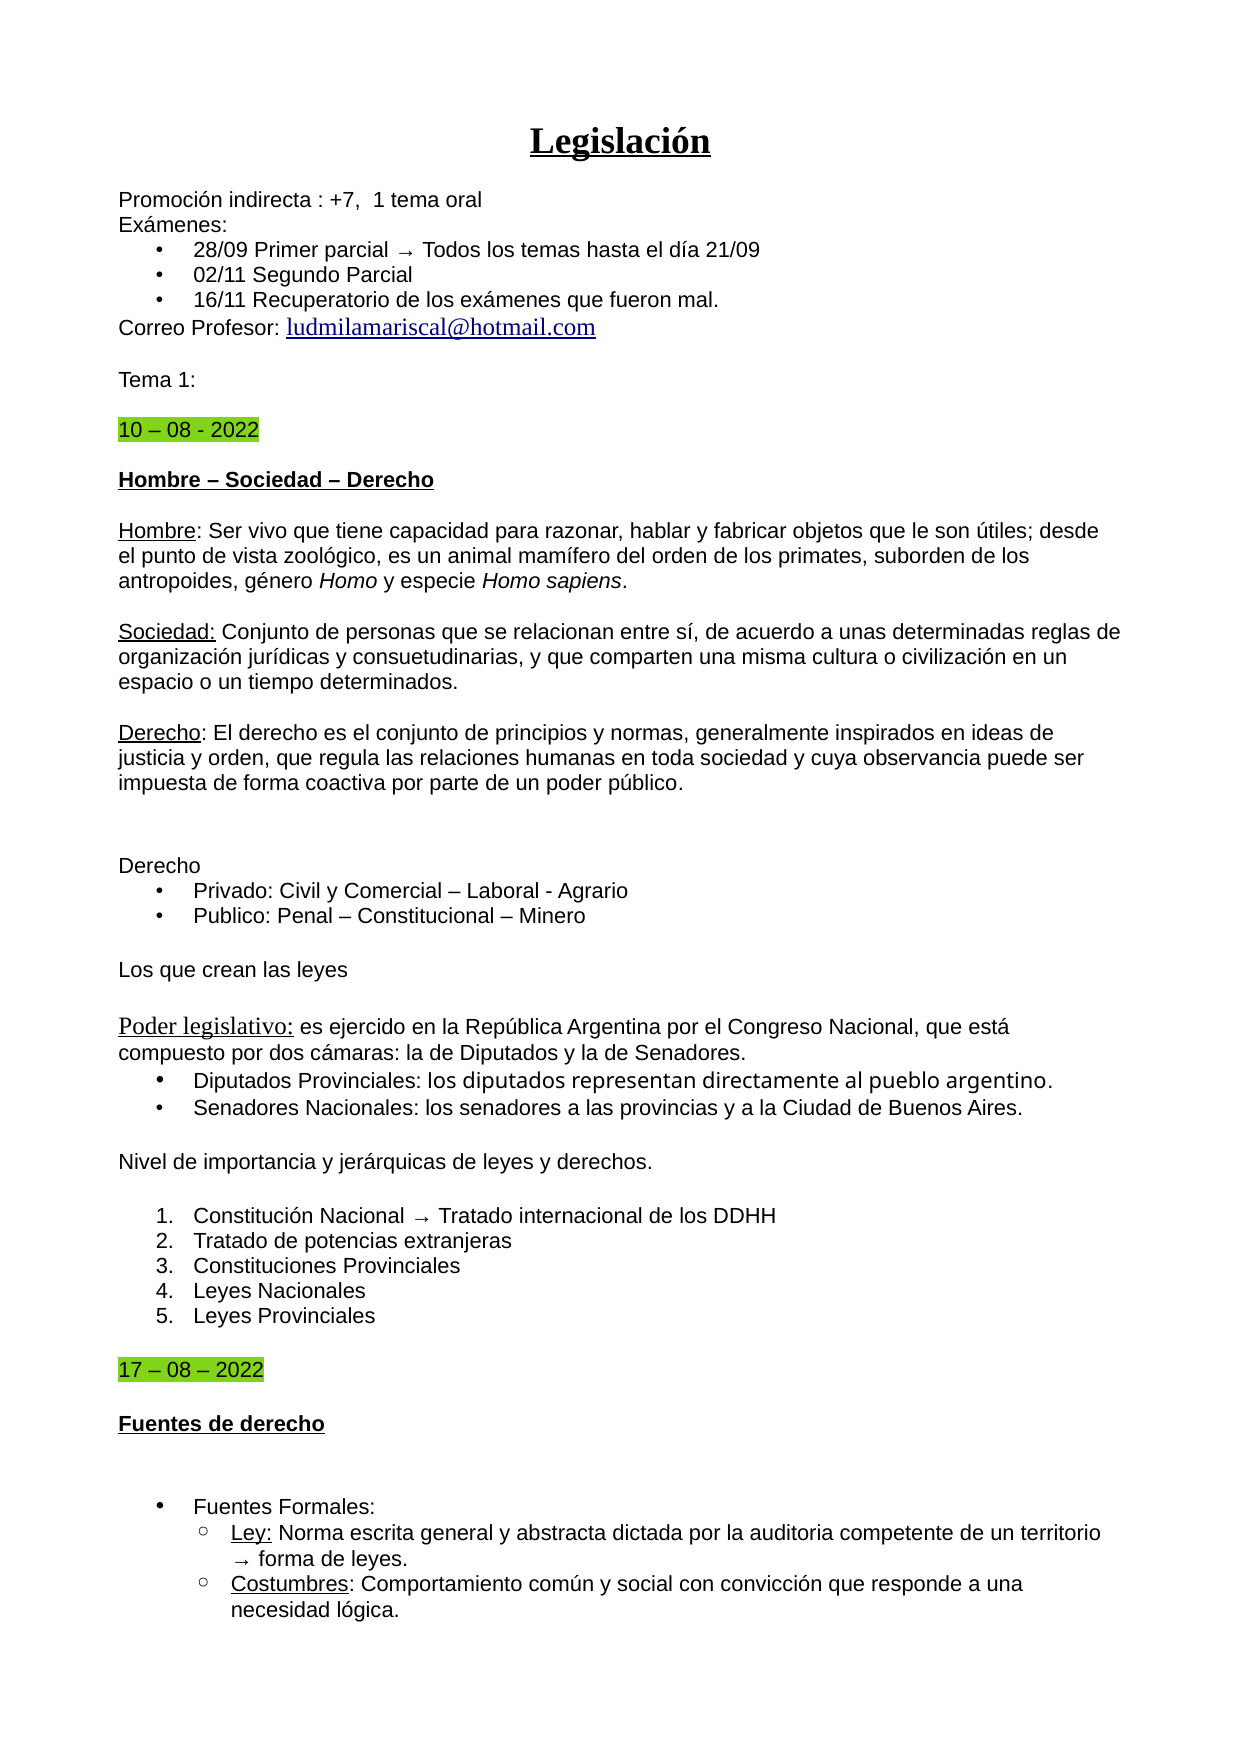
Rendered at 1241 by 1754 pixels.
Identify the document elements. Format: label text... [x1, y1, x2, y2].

list Constitución Nacional → Tratado internacional de los DDHH [156, 1202, 1122, 1228]
text Nivel de importancia y jerárquicas de leyes y derechos. [118, 1148, 1122, 1174]
list Diputados Provinciales: los diputados representan directamente al pueblo argentino. [156, 1065, 1122, 1094]
text Correo Profesor: ludmilamariscal@hotmail.com [118, 312, 1122, 341]
text Fuentes de derecho [118, 1411, 1122, 1436]
text Los que crean las leyes [118, 957, 1122, 982]
text Poder legislativo: es ejercido en la República Argentina por el Congreso Nacional, que está compuesto por dos cámaras: la de Diputados y la de Senadores. [118, 1011, 1122, 1065]
text Promoción indirecta : +7, 1 tema oral [118, 186, 1122, 212]
list Constituciones Provinciales [156, 1253, 1122, 1278]
list Leyes Provinciales [156, 1303, 1122, 1328]
text Derecho [118, 852, 1122, 878]
list 28/09 Primer parcial → Todos los temas hasta el día 21/09 [156, 237, 1122, 262]
list Publico: Penal – Constitucional – Minero [156, 903, 1122, 928]
text Hombre: Ser vivo que tiene capacidad para razonar, hablar y fabricar objetos que le son útiles; desde el punto de vista zoológico, es un animal mamífero del orden de los primates, suborden de los antropoides, género Homo y especie Homo sapiens. [118, 518, 1122, 593]
text Tema 1: [118, 366, 1122, 392]
text 17 – 08 – 2022 [118, 1357, 1122, 1382]
list Tratado de potencias extranjeras [156, 1228, 1122, 1253]
list Senadores Nacionales: los senadores a las provincias y a la Ciudad de Buenos Aires. [156, 1094, 1122, 1120]
list Leyes Nacionales [156, 1278, 1122, 1303]
list Privado: Civil y Comercial – Laboral - Agrario [156, 878, 1122, 903]
text Derecho: El derecho es el conjunto de principios y normas, generalmente inspirados en ideas de justicia y orden, que regula las relaciones humanas en toda sociedad y cuya observancia puede ser impuesta de forma coactiva por parte de un poder público. [118, 719, 1122, 795]
text 10 – 08 - 2022 [118, 417, 1122, 442]
text Exámenes: [118, 212, 1122, 237]
list Costumbres: Comportamiento común y social con convicción que responde a una necesidad lógica. [193, 1571, 1122, 1622]
list 16/11 Recuperatorio de los exámenes que fueron mal. [156, 287, 1122, 312]
text Sociedad: Conjunto de personas que se relacionan entre sí, de acuerdo a unas determinadas reglas de organización jurídicas y consuetudinarias, y que comparten una misma cultura o civilización en un espacio o un tiempo determinados. [118, 618, 1122, 694]
text Legislación [118, 118, 1122, 161]
list Ley: Norma escrita general y abstracta dictada por la auditoria competente de un territorio → forma de leyes. [193, 1520, 1122, 1571]
list Fuentes Formales: [156, 1494, 1122, 1520]
text Hombre – Sociedad – Derecho [118, 467, 1122, 492]
list 02/11 Segundo Parcial [156, 262, 1122, 287]
